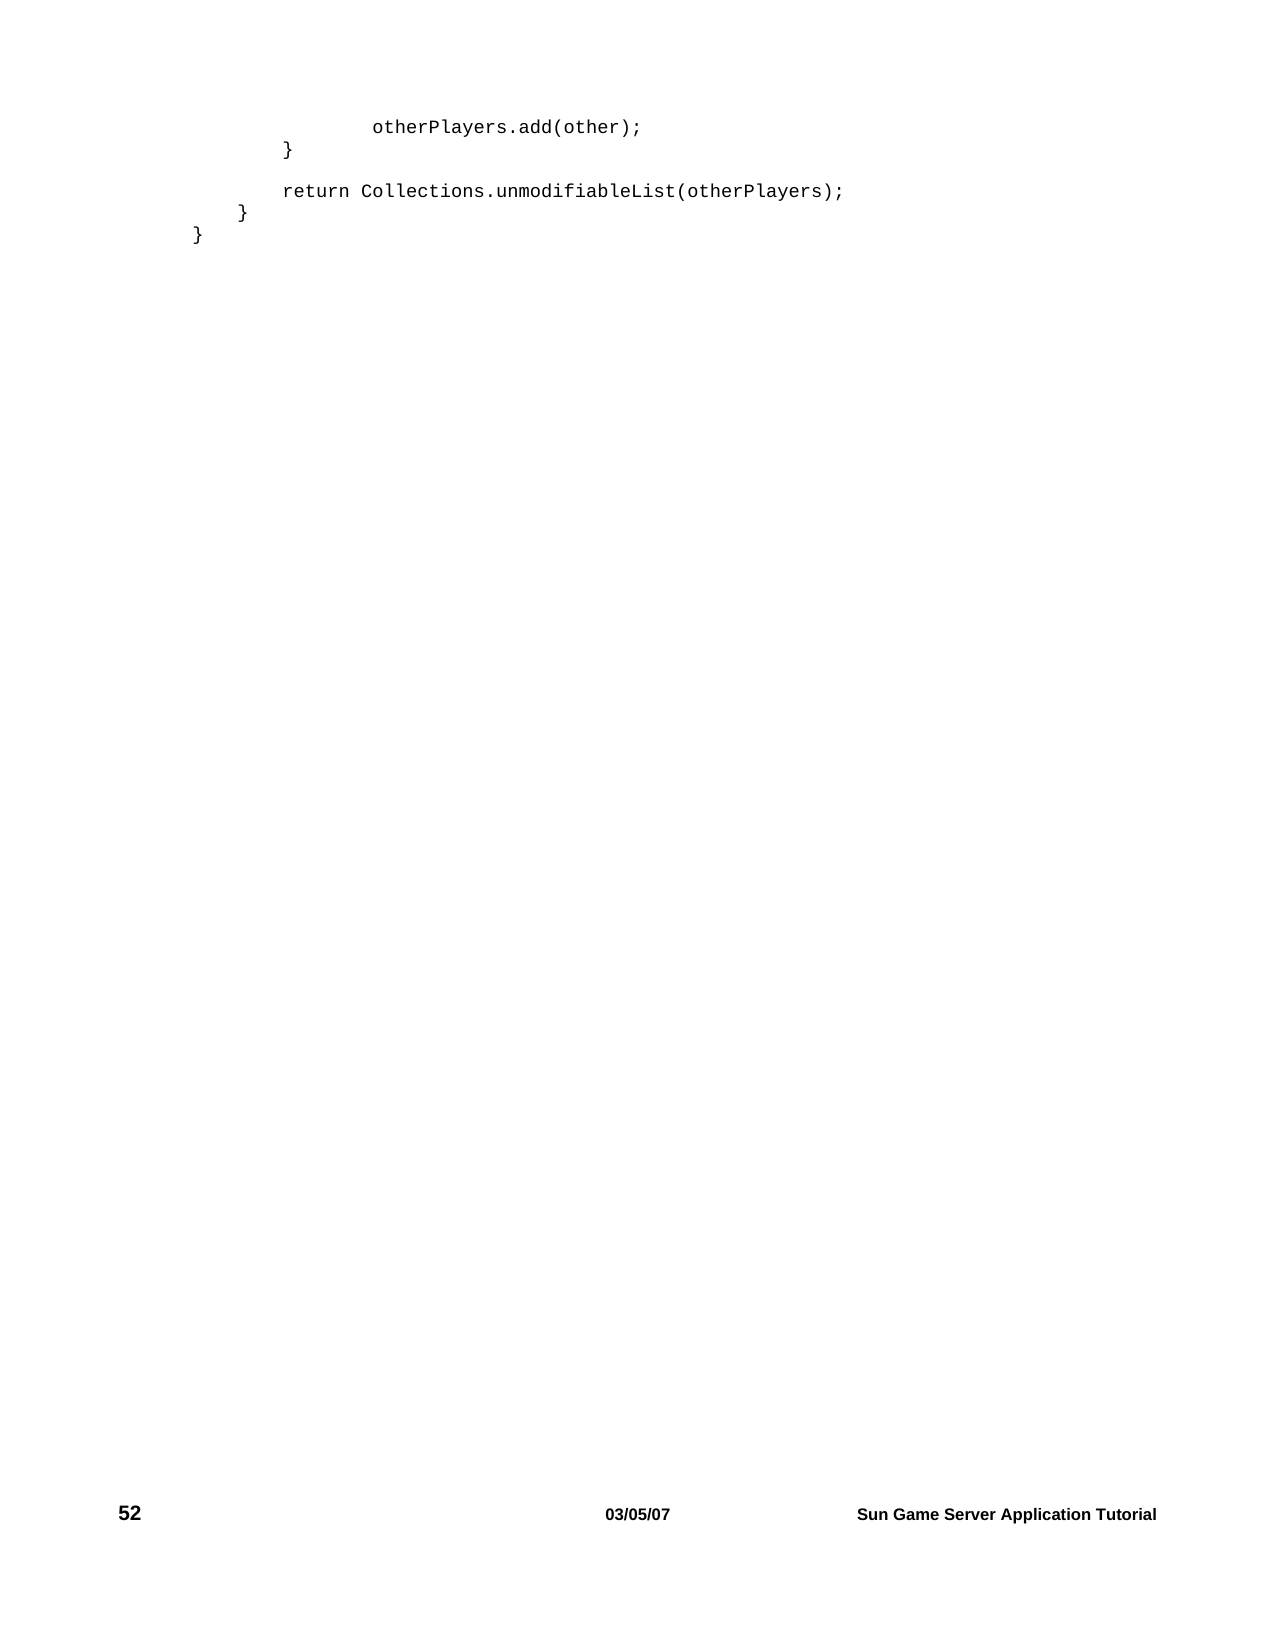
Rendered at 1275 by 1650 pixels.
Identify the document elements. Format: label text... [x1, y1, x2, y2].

text otherPlayers.add(other); } return Collections.unmodifiableList(otherPlayers); } } [192, 118, 1098, 267]
